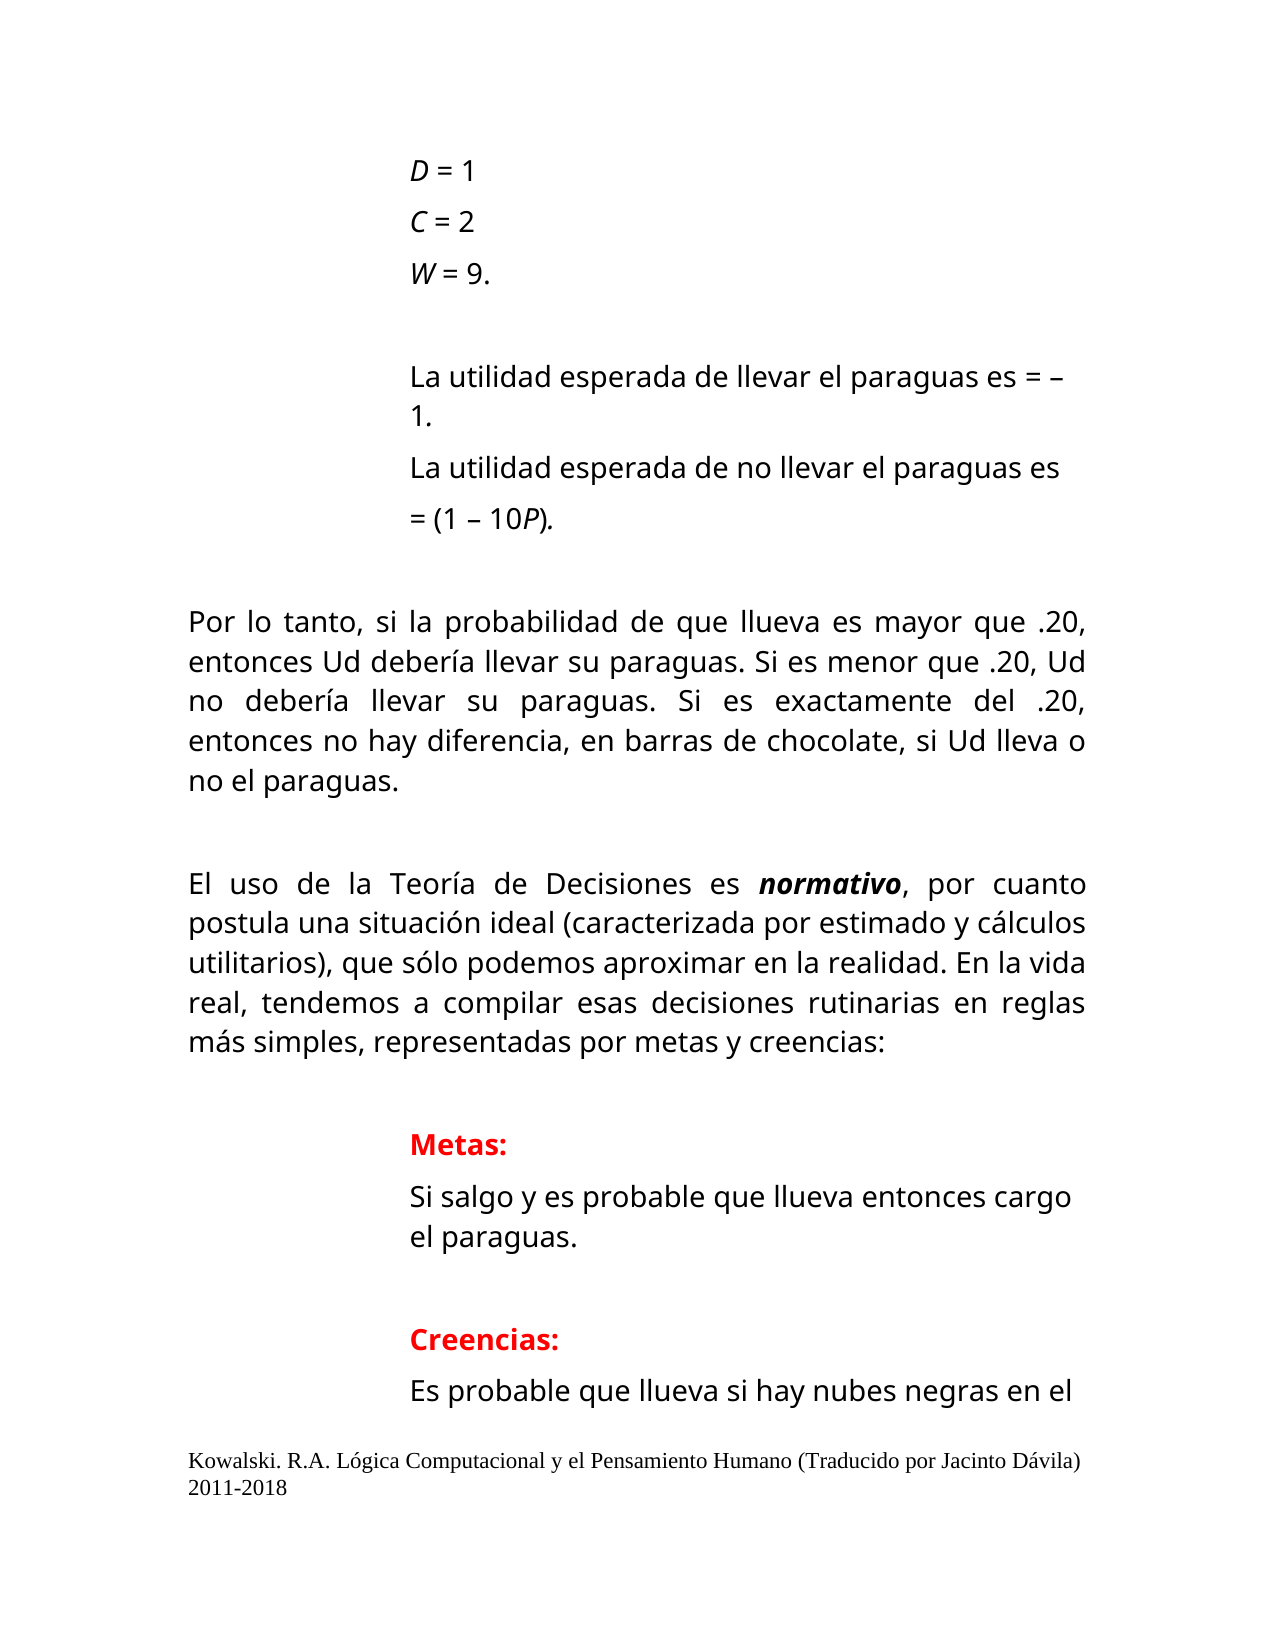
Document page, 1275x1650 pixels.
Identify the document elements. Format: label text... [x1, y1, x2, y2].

text Si salgo y es probable que llueva entonces cargo el paraguas. [409, 1176, 1087, 1256]
text Metas: [409, 1125, 1087, 1164]
text Es probable que llueva si hay nubes negras en el [409, 1370, 1087, 1410]
text = (1 – 10P). [409, 498, 1087, 538]
text La utilidad esperada de llevar el paraguas es = – 1. [409, 356, 1087, 435]
text D = 1 [409, 150, 1087, 190]
text Por lo tanto, si la probabilidad de que llueva es mayor que .20, entonces Ud debería llevar su paraguas. Si es menor que .20, Ud no debería llevar su paraguas. Si es exactamente del .20, entonces no hay diferencia, en barras de chocolate, si Ud lleva o no el paraguas. [188, 601, 1087, 800]
text C = 2 [409, 201, 1087, 241]
text Creencias: [409, 1319, 1087, 1358]
text El uso de la Teoría de Decisiones es normativo, por cuanto postula una situación ideal (caracterizada por estimado y cálculos utilitarios), que sólo podemos aproximar en la realidad. En la vida real, tendemos a compilar esas decisiones rutinarias en reglas más simples, representadas por metas y creencias: [188, 863, 1087, 1061]
text W = 9. [409, 253, 1087, 293]
text La utilidad esperada de no llevar el paraguas es [409, 447, 1087, 487]
